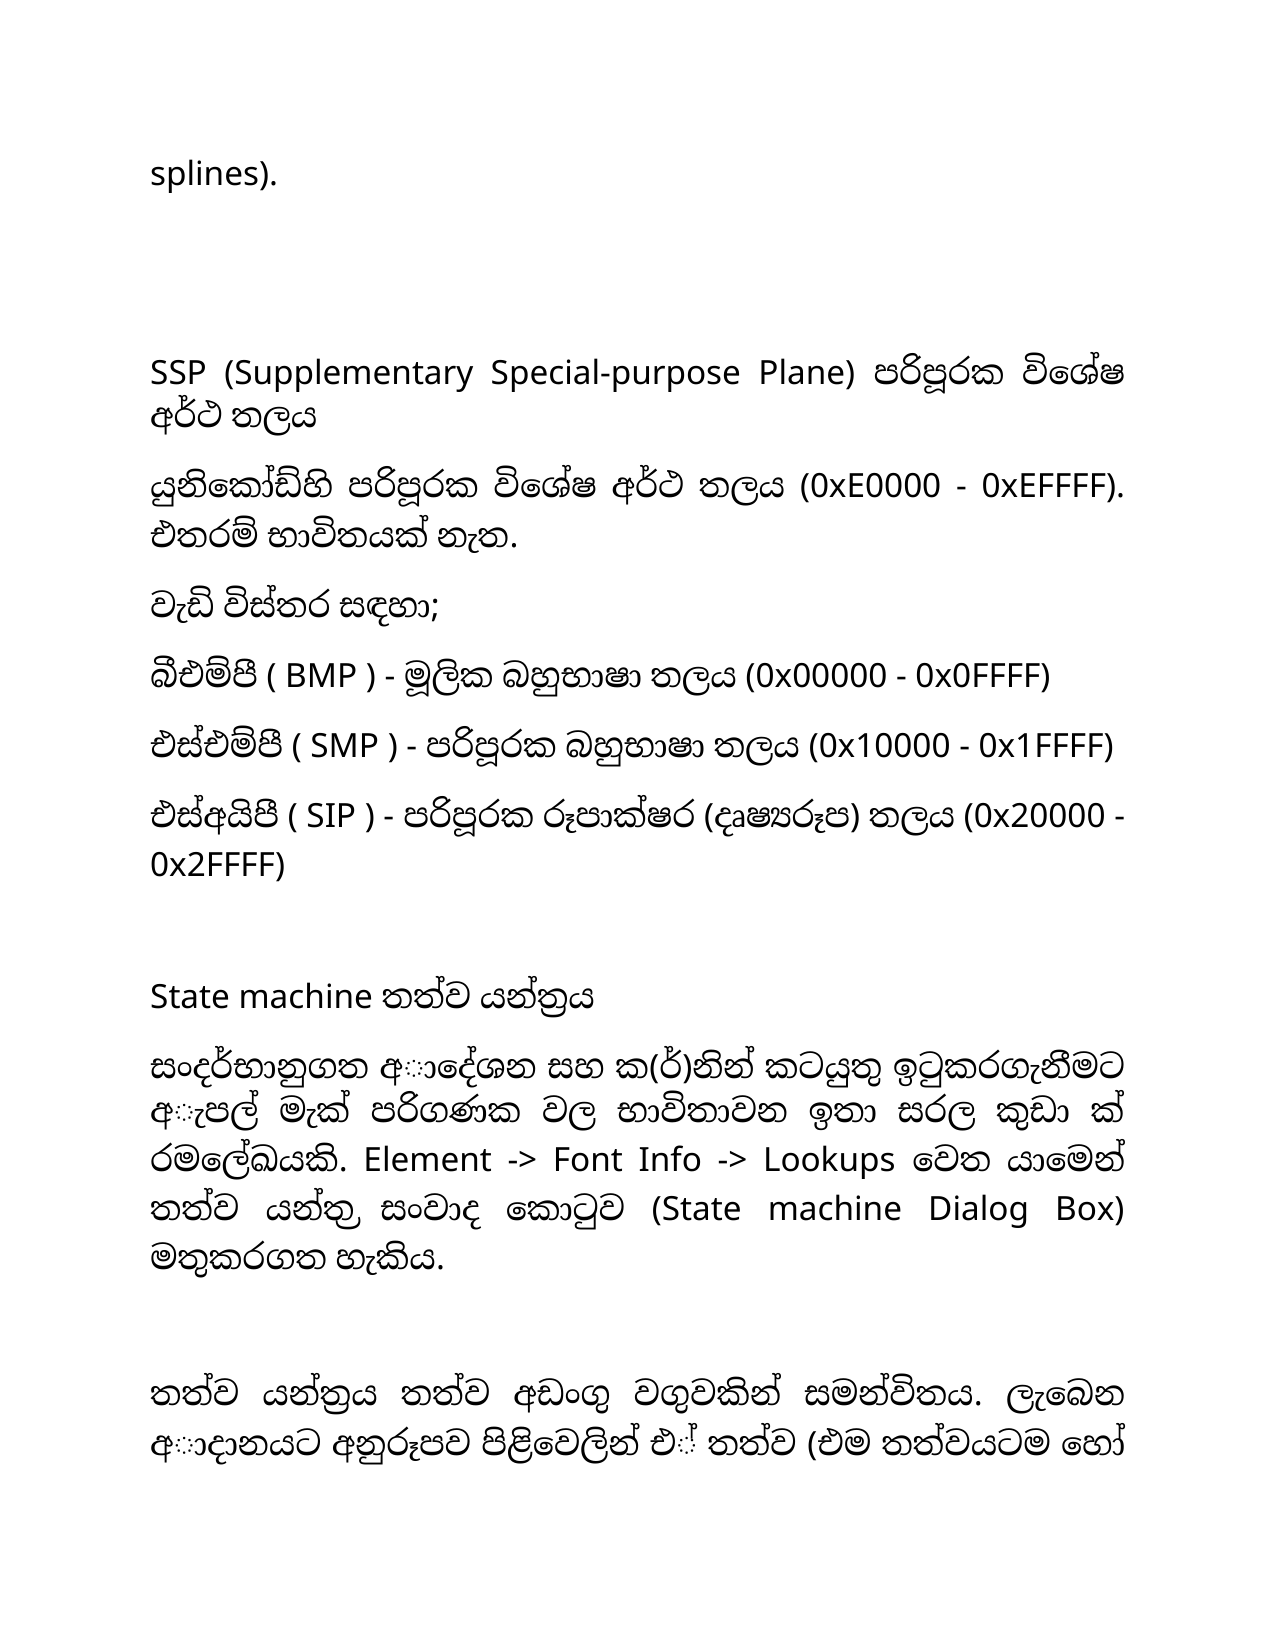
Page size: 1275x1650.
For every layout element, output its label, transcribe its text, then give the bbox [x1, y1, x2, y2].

text තත්ව යන්ත්‍රය තත්ව අඩංගු වගුවකින් සමන්විතය. ලැබෙන අාදානයට අනුරූපව පිළිවෙලින් එ් තත්ව (එම තත්වයටම හෝ වෙනත් තත්ව වලට වන) සංක්‍රාන්ති විභවයන් සහිත ශ්‍රේණියකට යොමු කරනු ලැබේ. ෆොන්ට තුල අැති තත්ව යන්ත්‍ර ‘අැරඹුම් තත්වය’ නම් විශේෂ තත්වයකින් අැරඹී පෙළක් තුල වන රූපික සලකුණු ප්‍රවාහය කියවමින් තත්ව සංක්‍රාන්තිය සිදුකරයි. සංක්‍රාන්තියේදී තත්ව යන්ත්‍රය විසින් රූපික සලකුණු ප්‍රවාහය සඳහා කොන්දේසිගත අාදේශන හෝ ක(ර්)නින් කිරීම සිදුකරයි. [150, 1370, 1125, 1468]
text SSP (Supplementary Special-purpose Plane) පරිපූරක විශේෂ අර්ථ තලය [150, 349, 1125, 441]
text State machine තත්ව යන්ත්‍රය [150, 973, 1125, 1022]
text බීඑම්පී ( BMP ) - මූලික බහුභාෂා තලය (0x00000 - 0x0FFFF) [150, 651, 1125, 701]
text වැඩි විස්තර සඳහා; [150, 581, 1125, 631]
text සංදර්භානුගත අාදේශන සහ ක(ර්)නින් කටයුතු ඉටුකරගැනීමට අැපල් මැක් පරිගණක වල භාවිතාවන ඉතා සරල කුඩා ක්‍රමලේඛයකි. Element -> Font Info -> Lookups වෙත යාමෙන් තත්ව යන්ත්‍ර සංවාද කොටුව (State machine Dialog Box) මතුකරගත හැකිය. [150, 1043, 1125, 1283]
text යුනිකෝඩ්හි පරිපූරක විශේෂ අර්ථ තලය (0xE0000 - 0xEFFFF). එතරම් භාවිතයක් නැත. [150, 462, 1125, 561]
text එස්එම්පී ( SMP ) - පරිපූරක බහුභාෂා තලය (0x10000 - 0x1FFFF) [150, 721, 1125, 771]
text එස්අයිපී ( SIP ) - පරිපූරක රූපාක්ෂර (දෘෂ්‍යරූප) තලය (0x20000 - 0x2FFFF) [150, 791, 1125, 886]
text splines). [150, 150, 1125, 195]
